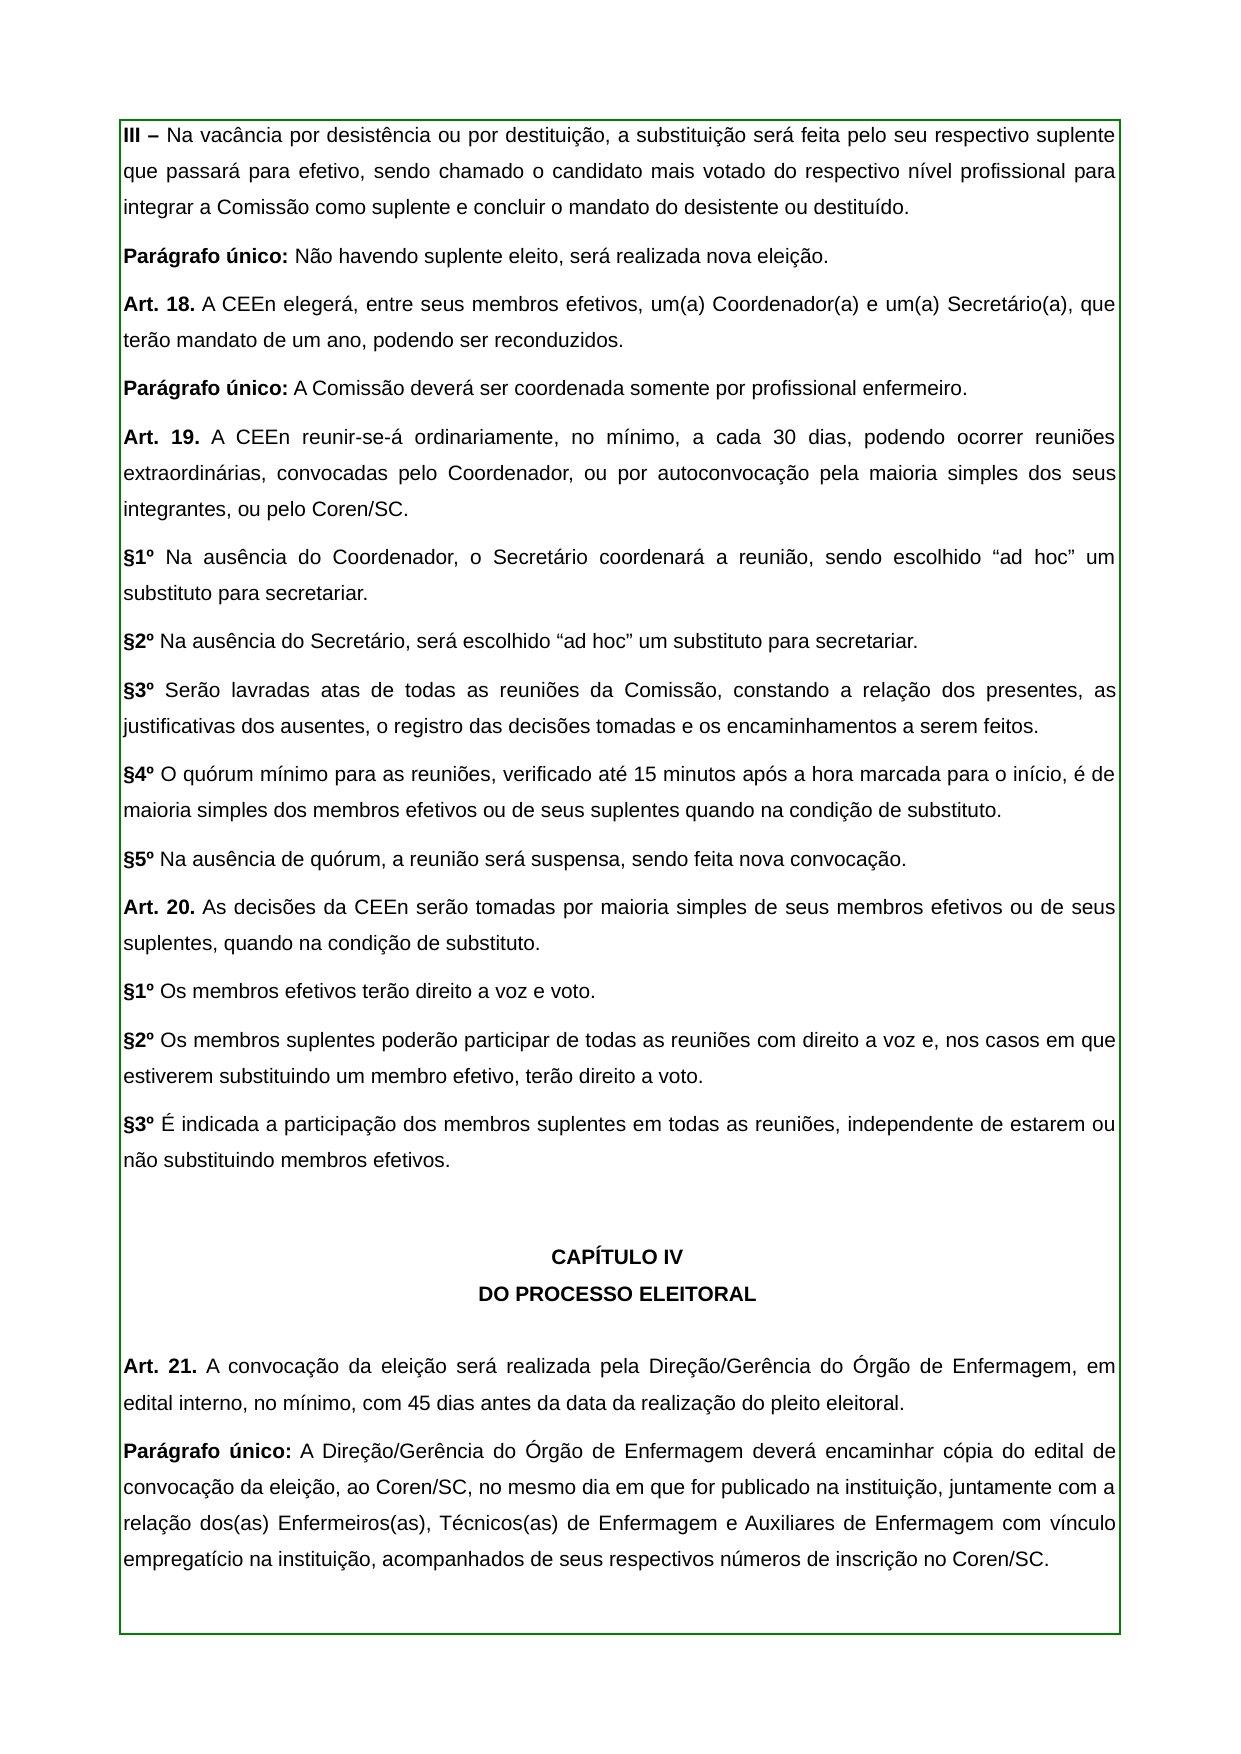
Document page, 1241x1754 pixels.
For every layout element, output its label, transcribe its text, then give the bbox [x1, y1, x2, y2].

text Parágrafo único: Não havendo suplente eleito, será realizada nova eleição. [123, 243, 1117, 267]
text §3º Serão lavradas atas de todas as reuniões da Comissão, constando a relação dos presentes, as justificativas dos ausentes, o registro das decisões tomadas e os encaminhamentos a serem feitos. [123, 678, 1117, 738]
text §5º Na ausência de quórum, a reunião será suspensa, sendo feita nova convocação. [123, 847, 1117, 871]
text §1º Os membros efetivos terão direito a voz e voto. [123, 979, 1117, 1003]
text Art. 18. A CEEn elegerá, entre seus membros efetivos, um(a) Coordenador(a) e um(a) Secretário(a), que terão mandato de um ano, podendo ser reconduzidos. [123, 292, 1117, 352]
text Parágrafo único: A Comissão deverá ser coordenada somente por profissional enfermeiro. [123, 376, 1117, 400]
text §1º Na ausência do Coordenador, o Secretário coordenará a reunião, sendo escolhido “ad hoc” um substituto para secretariar. [123, 545, 1117, 605]
text Art. 20. As decisões da CEEn serão tomadas por maioria simples de seus membros efetivos ou de seus suplentes, quando na condição de substituto. [123, 895, 1117, 955]
text §4º O quórum mínimo para as reuniões, verificado até 15 minutos após a hora marcada para o início, é de maioria simples dos membros efetivos ou de seus suplentes quando na condição de substituto. [123, 762, 1117, 822]
text CAPÍTULO IV [123, 1245, 1117, 1269]
text DO PROCESSO ELEITORAL [123, 1281, 1117, 1305]
text §2º Na ausência do Secretário, será escolhido “ad hoc” um substituto para secretariar. [123, 629, 1117, 653]
text Parágrafo único: A Direção/Gerência do Órgão de Enfermagem deverá encaminhar cópia do edital de convocação da eleição, ao Coren/SC, no mesmo dia em que for publicado na instituição, juntamente com a relação dos(as) Enfermeiros(as), Técnicos(as) de Enfermagem e Auxiliares de Enfermagem com vínculo empregatício na instituição, acompanhados de seus respectivos números de inscrição no Coren/SC. [123, 1439, 1117, 1571]
text §3º É indicada a participação dos membros suplentes em todas as reuniões, independente de estarem ou não substituindo membros efetivos. [123, 1112, 1117, 1172]
text Art. 19. A CEEn reunir-se-á ordinariamente, no mínimo, a cada 30 dias, podendo ocorrer reuniões extraordinárias, convocadas pelo Coordenador, ou por autoconvocação pela maioria simples dos seus integrantes, ou pelo Coren/SC. [123, 425, 1117, 521]
text Art. 21. A convocação da eleição será realizada pela Direção/Gerência do Órgão de Enfermagem, em edital interno, no mínimo, com 45 dias antes da data da realização do pleito eleitoral. [123, 1354, 1117, 1414]
text III – Na vacância por desistência ou por destituição, a substituição será feita pelo seu respectivo suplente que passará para efetivo, sendo chamado o candidato mais votado do respectivo nível profissional para integrar a Comissão como suplente e concluir o mandato do desistente ou destituído. [123, 123, 1117, 219]
text §2º Os membros suplentes poderão participar de todas as reuniões com direito a voz e, nos casos em que estiverem substituindo um membro efetivo, terão direito a voto. [123, 1028, 1117, 1088]
